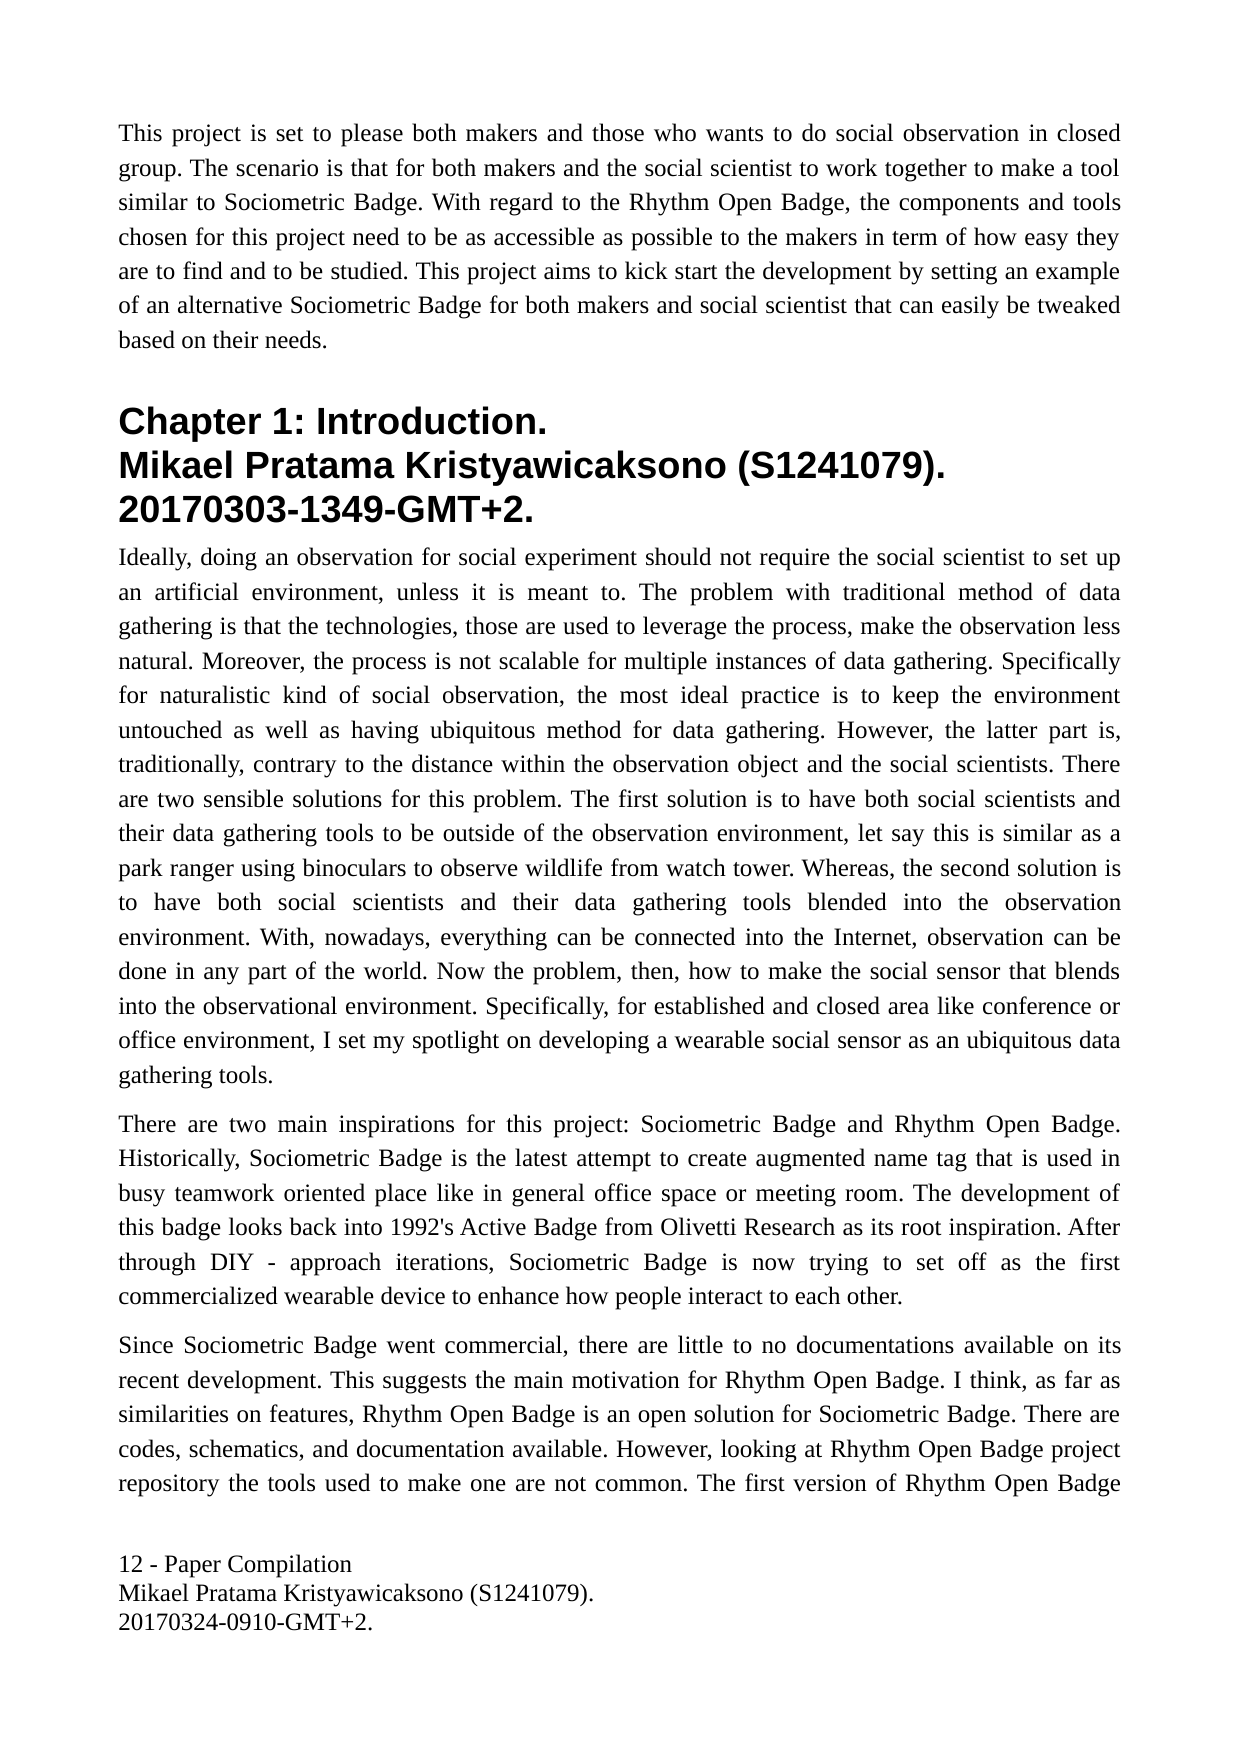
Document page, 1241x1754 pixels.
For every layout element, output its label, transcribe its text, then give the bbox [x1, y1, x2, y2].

text There are two main inspirations for this project: Sociometric Badge and Rhythm Open Badge. Historically, Sociometric Badge is the latest attempt to create augmented name tag that is used in busy teamwork oriented place like in general office space or meeting room. The development of this badge looks back into 1992's Active Badge from Olivetti Research as its root inspiration. After through DIY - approach iterations, Sociometric Badge is now trying to set off as the first commercialized wearable device to enhance how people interact to each other. [118, 1109, 1122, 1310]
text Ideally, doing an observation for social experiment should not require the social scientist to set up an artificial environment, unless it is meant to. The problem with traditional method of data gathering is that the technologies, those are used to leverage the process, make the observation less natural. Moreover, the process is not scalable for multiple instances of data gathering. Specifically for naturalistic kind of social observation, the most ideal practice is to keep the environment untouched as well as having ubiquitous method for data gathering. However, the latter part is, traditionally, contrary to the distance within the observation object and the social scientists. There are two sensible solutions for this problem. The first solution is to have both social scientists and their data gathering tools to be outside of the observation environment, let say this is similar as a park ranger using binoculars to observe wildlife from watch tower. Whereas, the second solution is to have both social scientists and their data gathering tools blended into the observation environment. With, nowadays, everything can be connected into the Internet, observation can be done in any part of the world. Now the problem, then, how to make the social sensor that blends into the observational environment. Specifically, for established and closed area like conference or office environment, I set my spotlight on developing a wearable social sensor as an ubiquitous data gathering tools. [118, 542, 1122, 1088]
text This project is set to please both makers and those who wants to do social observation in closed group. The scenario is that for both makers and the social scientist to work together to make a tool similar to Sociometric Badge. With regard to the Rhythm Open Badge, the components and tools chosen for this project need to be as accessible as possible to the makers in term of how easy they are to find and to be studied. This project aims to kick start the development by setting an example of an alternative Sociometric Badge for both makers and social scientist that can easily be tweaked based on their needs. [118, 118, 1122, 354]
subtitle Chapter 1: Introduction. Mikael Pratama Kristyawicaksono (S1241079). 20170303-1349-GMT+2. [118, 399, 1122, 530]
text Since Sociometric Badge went commercial, there are little to no documentations available on its recent development. This suggests the main motivation for Rhythm Open Badge. I think, as far as similarities on features, Rhythm Open Badge is an open solution for Sociometric Badge. There are codes, schematics, and documentation available. However, looking at Rhythm Open Badge project repository the tools used to make one are not common. The first version of Rhythm Open Badge [118, 1330, 1122, 1497]
